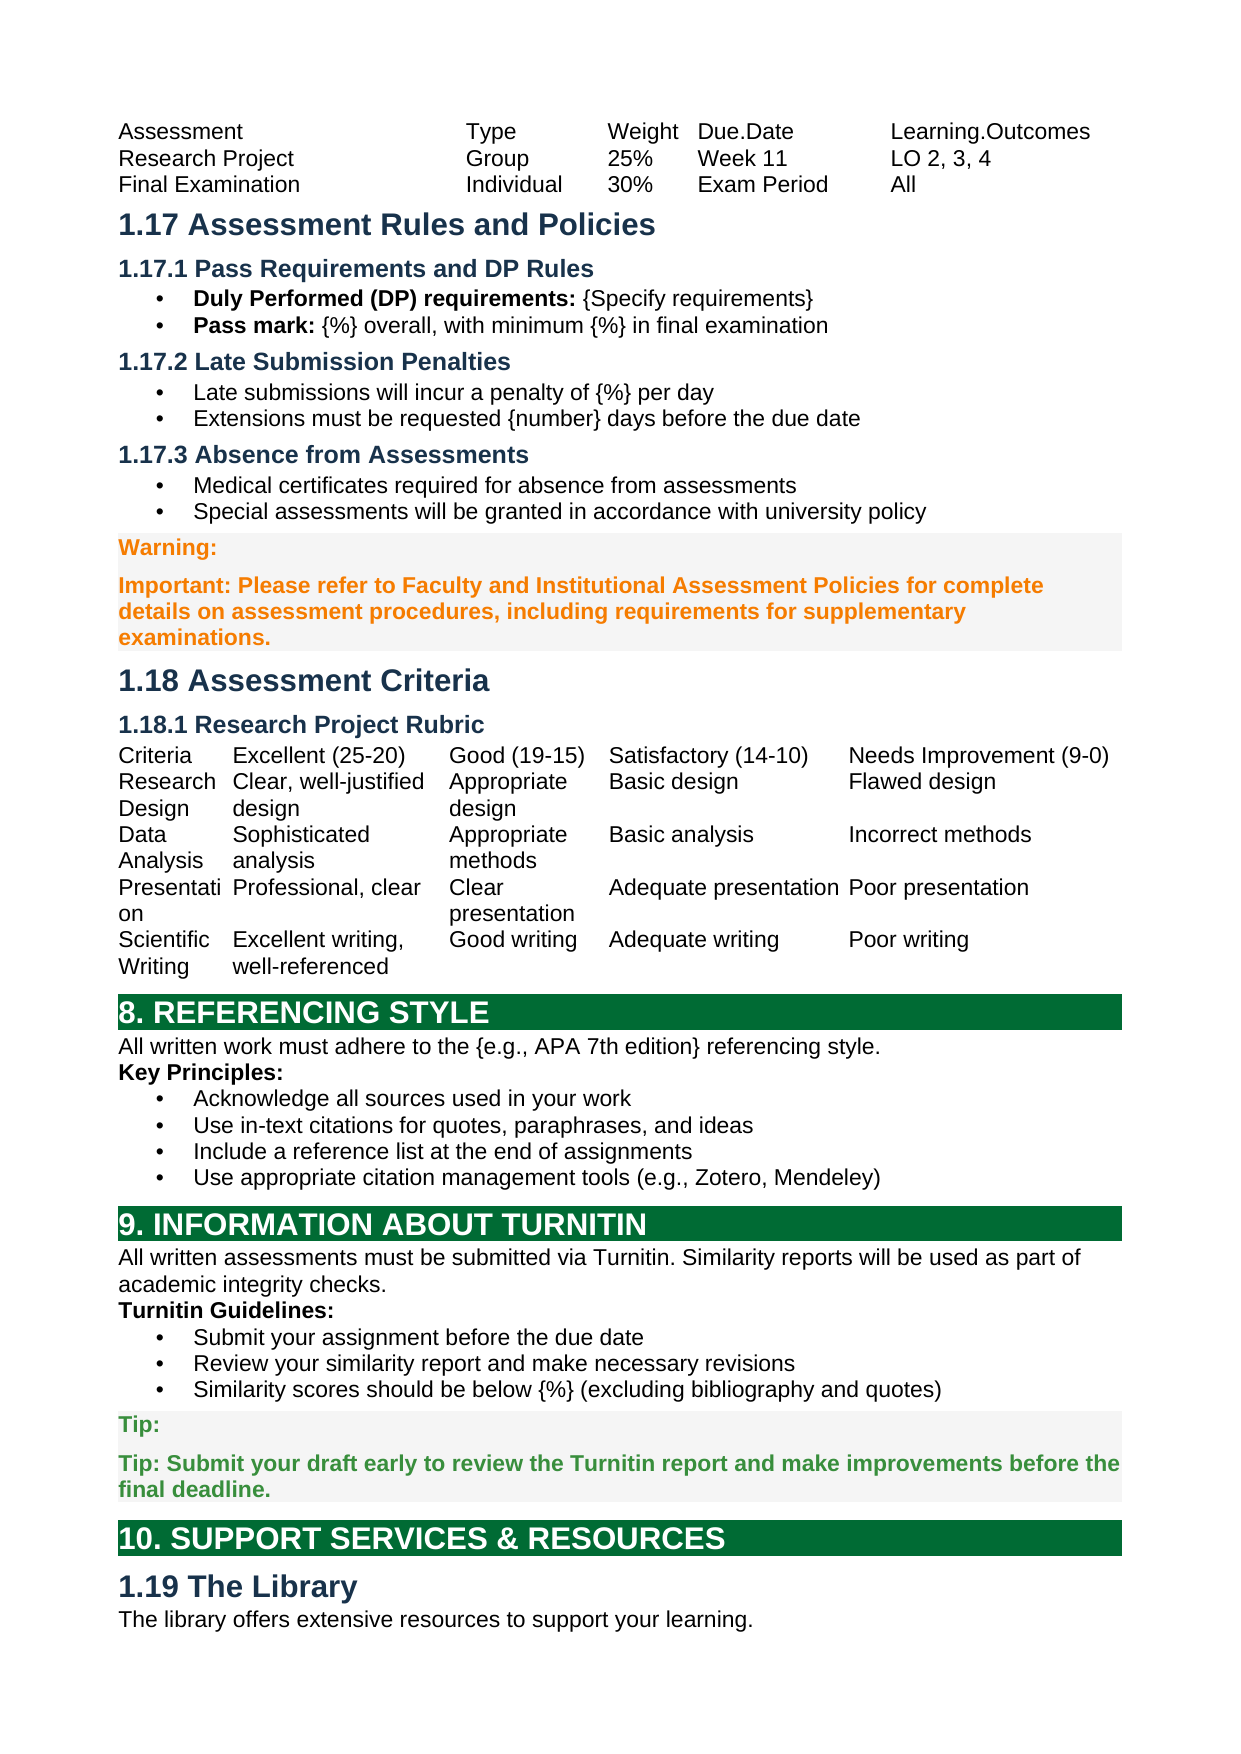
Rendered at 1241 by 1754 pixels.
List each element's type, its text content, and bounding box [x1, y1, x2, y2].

text All written assessments must be submitted via Turnitin. Similarity reports will be used as part of academic integrity checks. [118, 1244, 1122, 1297]
table_header Criteria [118, 742, 232, 768]
table_header Due.Date [697, 118, 890, 144]
subtitle 1.17.2 Late Submission Penalties [118, 347, 1122, 376]
table_cell Sophisticated analysis [232, 821, 449, 873]
subtitle 1.17.3 Absence from Assessments [118, 440, 1122, 469]
table_cell Group [466, 145, 607, 171]
table_cell Individual [466, 171, 607, 197]
list Duly Performed (DP) requirements: {Specify requirements} [156, 285, 1122, 312]
text The library offers extensive resources to support your learning. [118, 1606, 1122, 1633]
list Pass mark: {%} overall, with minimum {%} in final examination [156, 312, 1122, 338]
table_cell Week 11 [697, 145, 890, 171]
table_header Good (19-15) [449, 742, 609, 768]
table_cell 30% [607, 171, 697, 197]
list Use appropriate citation management tools (e.g., Zotero, Mendeley) [156, 1164, 1122, 1191]
subtitle 1.18 Assessment Criteria [118, 662, 1122, 698]
table_cell Research Design [118, 768, 232, 821]
table_cell Final Examination [118, 171, 466, 197]
subtitle 1.18.1 Research Project Rubric [118, 710, 1122, 739]
table_cell Excellent writing, well-referenced [232, 926, 449, 979]
table_cell Adequate writing [609, 926, 848, 979]
text Tip: Submit your draft early to review the Turnitin report and make improvements before the final deadline. [118, 1449, 1122, 1502]
table_header Needs Improvement (9-0) [848, 742, 1122, 768]
list Similarity scores should be below {%} (excluding bibliography and quotes) [156, 1376, 1122, 1402]
table_header Type [466, 118, 607, 144]
table_cell Data Analysis [118, 821, 232, 873]
table_cell Good writing [449, 926, 609, 979]
table_cell Exam Period [697, 171, 890, 197]
table_cell Clear presentation [449, 874, 609, 926]
table_cell Presentation [118, 874, 232, 926]
table_cell Appropriate design [449, 768, 609, 821]
table_header Satisfactory (14-10) [609, 742, 848, 768]
subtitle 1.17.1 Pass Requirements and DP Rules [118, 254, 1122, 282]
table_header Learning.Outcomes [890, 118, 1122, 144]
list Special assessments will be granted in accordance with university policy [156, 498, 1122, 524]
text Key Principles: [118, 1059, 1122, 1085]
subtitle 8. REFERENCING STYLE [118, 994, 1122, 1030]
table_cell Research Project [118, 145, 466, 171]
list Medical certificates required for absence from assessments [156, 472, 1122, 498]
table_cell Professional, clear [232, 874, 449, 926]
table_cell All [890, 171, 1122, 197]
text Turnitin Guidelines: [118, 1297, 1122, 1323]
list Use in-text citations for quotes, paraphrases, and ideas [156, 1112, 1122, 1138]
table_cell Adequate presentation [609, 874, 848, 926]
text Important: Please refer to Faculty and Institutional Assessment Policies for complete details on assessment procedures, including requirements for supplementary examinations. [118, 572, 1122, 651]
list Include a reference list at the end of assignments [156, 1138, 1122, 1164]
subtitle 9. INFORMATION ABOUT TURNITIN [118, 1206, 1122, 1241]
list Extensions must be requested {number} days before the due date [156, 405, 1122, 431]
table_header Weight [607, 118, 697, 144]
subtitle 1.19 The Library [118, 1568, 1122, 1603]
table_cell 25% [607, 145, 697, 171]
subtitle 1.17 Assessment Rules and Policies [118, 206, 1122, 242]
table_cell Clear, well-justified design [232, 768, 449, 821]
list Review your similarity report and make necessary revisions [156, 1350, 1122, 1376]
table_header Excellent (25-20) [232, 742, 449, 768]
table_cell Poor presentation [848, 874, 1122, 926]
table_cell Flawed design [848, 768, 1122, 821]
text All written work must adhere to the {e.g., APA 7th edition} referencing style. [118, 1033, 1122, 1059]
table_cell Scientific Writing [118, 926, 232, 979]
table_cell Appropriate methods [449, 821, 609, 873]
table_cell Basic design [609, 768, 848, 821]
table_cell Incorrect methods [848, 821, 1122, 873]
subtitle 10. SUPPORT SERVICES & RESOURCES [118, 1520, 1122, 1556]
list Acknowledge all sources used in your work [156, 1085, 1122, 1112]
list Submit your assignment before the due date [156, 1323, 1122, 1350]
table_header Assessment [118, 118, 466, 144]
table_cell Poor writing [848, 926, 1122, 979]
list Late submissions will incur a penalty of {%} per day [156, 379, 1122, 405]
table_cell Basic analysis [609, 821, 848, 873]
text Tip: [118, 1411, 1122, 1438]
text Warning: [118, 533, 1122, 560]
table_cell LO 2, 3, 4 [890, 145, 1122, 171]
